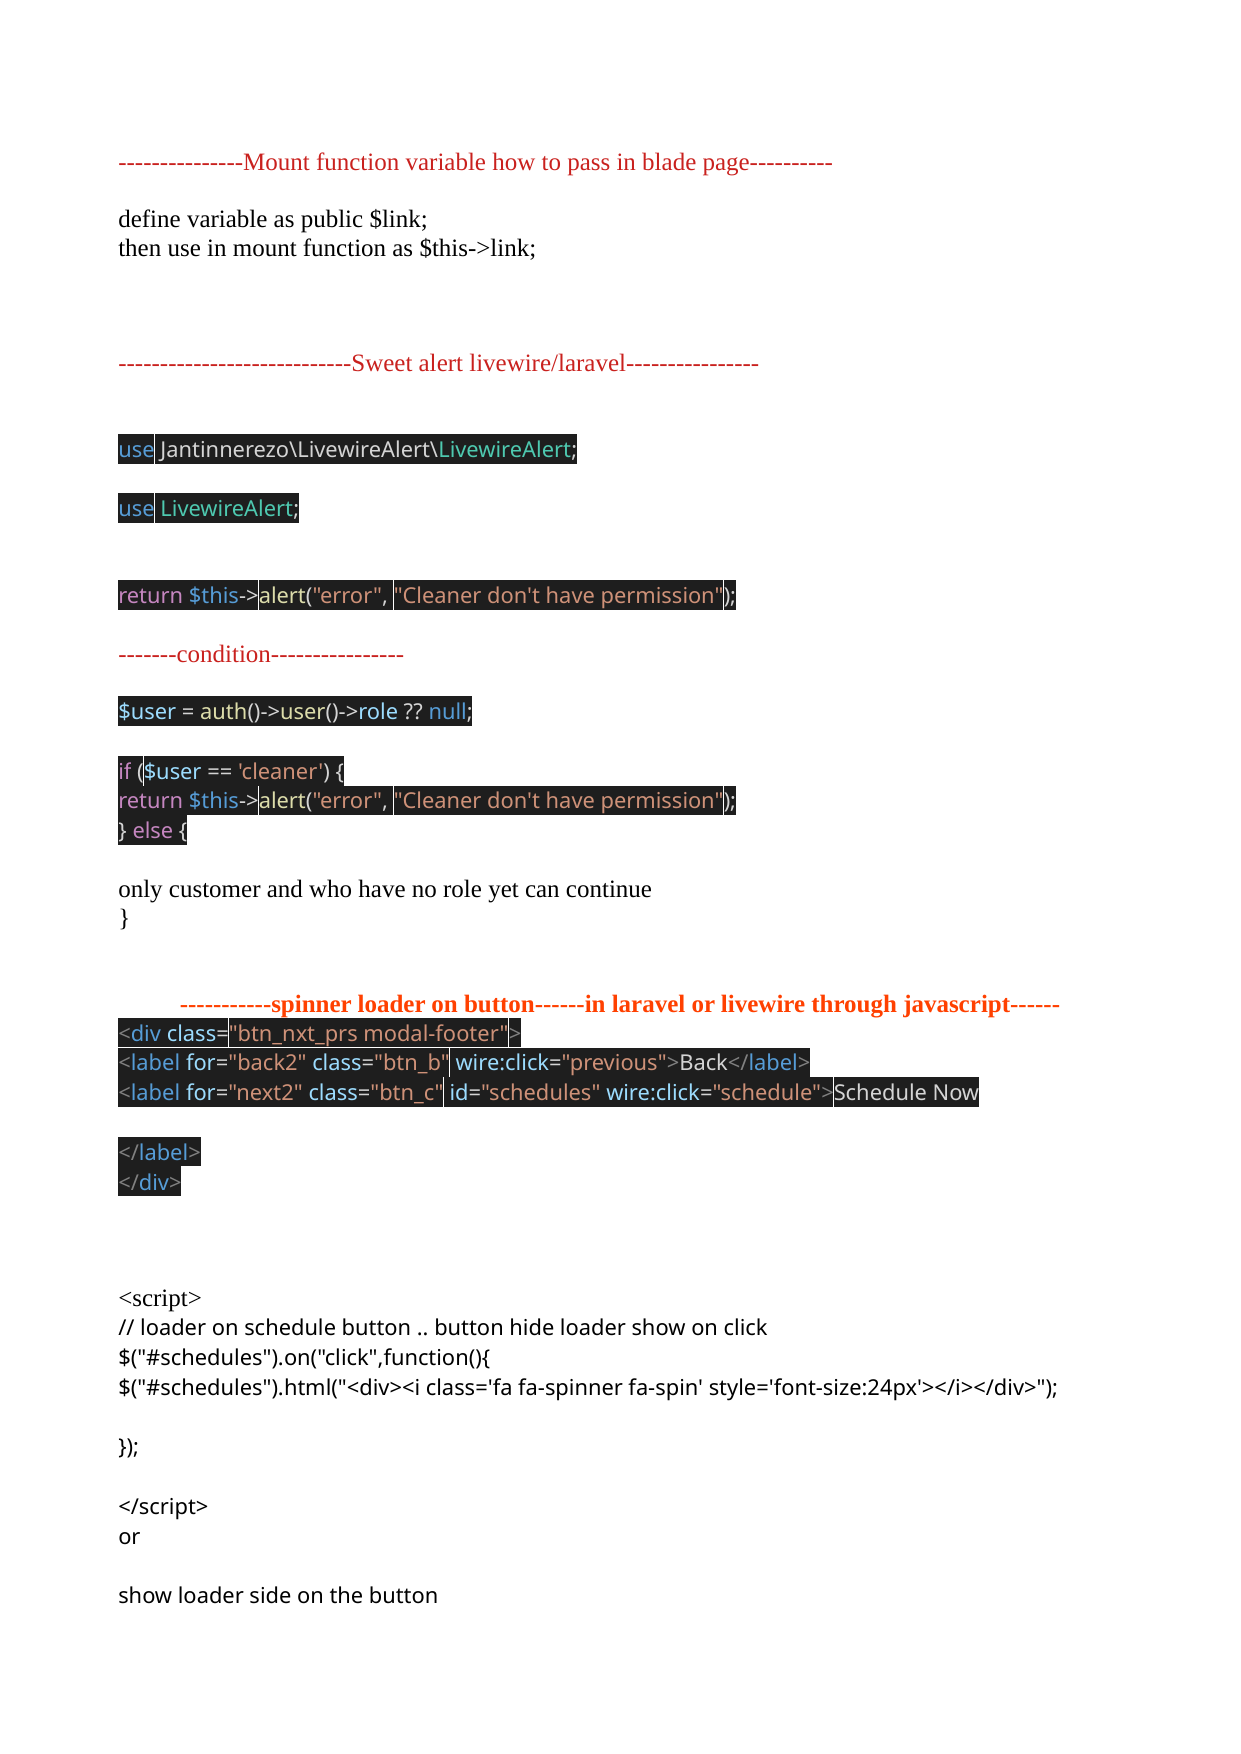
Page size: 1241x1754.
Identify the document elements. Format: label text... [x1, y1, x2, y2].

text show loader side on the button [118, 1580, 1122, 1610]
text $("#schedules").on("click",function(){ [118, 1342, 1122, 1372]
text <script> [118, 1283, 1122, 1312]
text <label for="next2" class="btn_c" id="schedules" wire:click="schedule">Schedule Now [118, 1077, 1122, 1107]
text -----------spinner loader on button------in laravel or livewire through javascript------ [118, 989, 1122, 1018]
text <div class="btn_nxt_prs modal-footer"> [118, 1018, 1122, 1047]
text ---------------Mount function variable how to pass in blade page---------- [118, 147, 1122, 176]
text or [118, 1521, 1122, 1551]
text } [118, 903, 1122, 931]
text } else { [118, 815, 1122, 845]
text only customer and who have no role yet can continue [118, 874, 1122, 903]
text }); [118, 1431, 1122, 1461]
text ----------------------------Sweet alert livewire/laravel---------------- [118, 348, 1122, 377]
text // loader on schedule button .. button hide loader show on click [118, 1312, 1122, 1342]
text use Jantinnerezo\LivewireAlert\LivewireAlert; [118, 434, 1122, 464]
text return $this->alert("error", "Cleaner don't have permission"); [118, 786, 1122, 815]
text </div> [118, 1166, 1122, 1196]
text $("#schedules").html("<div><i class='fa fa-spinner fa-spin' style='font-size:24px'></i></div>"); [118, 1372, 1122, 1402]
text if ($user == 'cleaner') { [118, 756, 1122, 786]
text use LivewireAlert; [118, 493, 1122, 523]
text -------condition---------------- [118, 639, 1122, 667]
text $user = auth()->user()->role ?? null; [118, 696, 1122, 726]
text then use in mount function as $this->link; [118, 233, 1122, 262]
text </script> [118, 1491, 1122, 1521]
text </label> [118, 1137, 1122, 1166]
text <label for="back2" class="btn_b" wire:click="previous">Back</label> [118, 1047, 1122, 1077]
text return $this->alert("error", "Cleaner don't have permission"); [118, 580, 1122, 610]
text define variable as public $link; [118, 204, 1122, 233]
